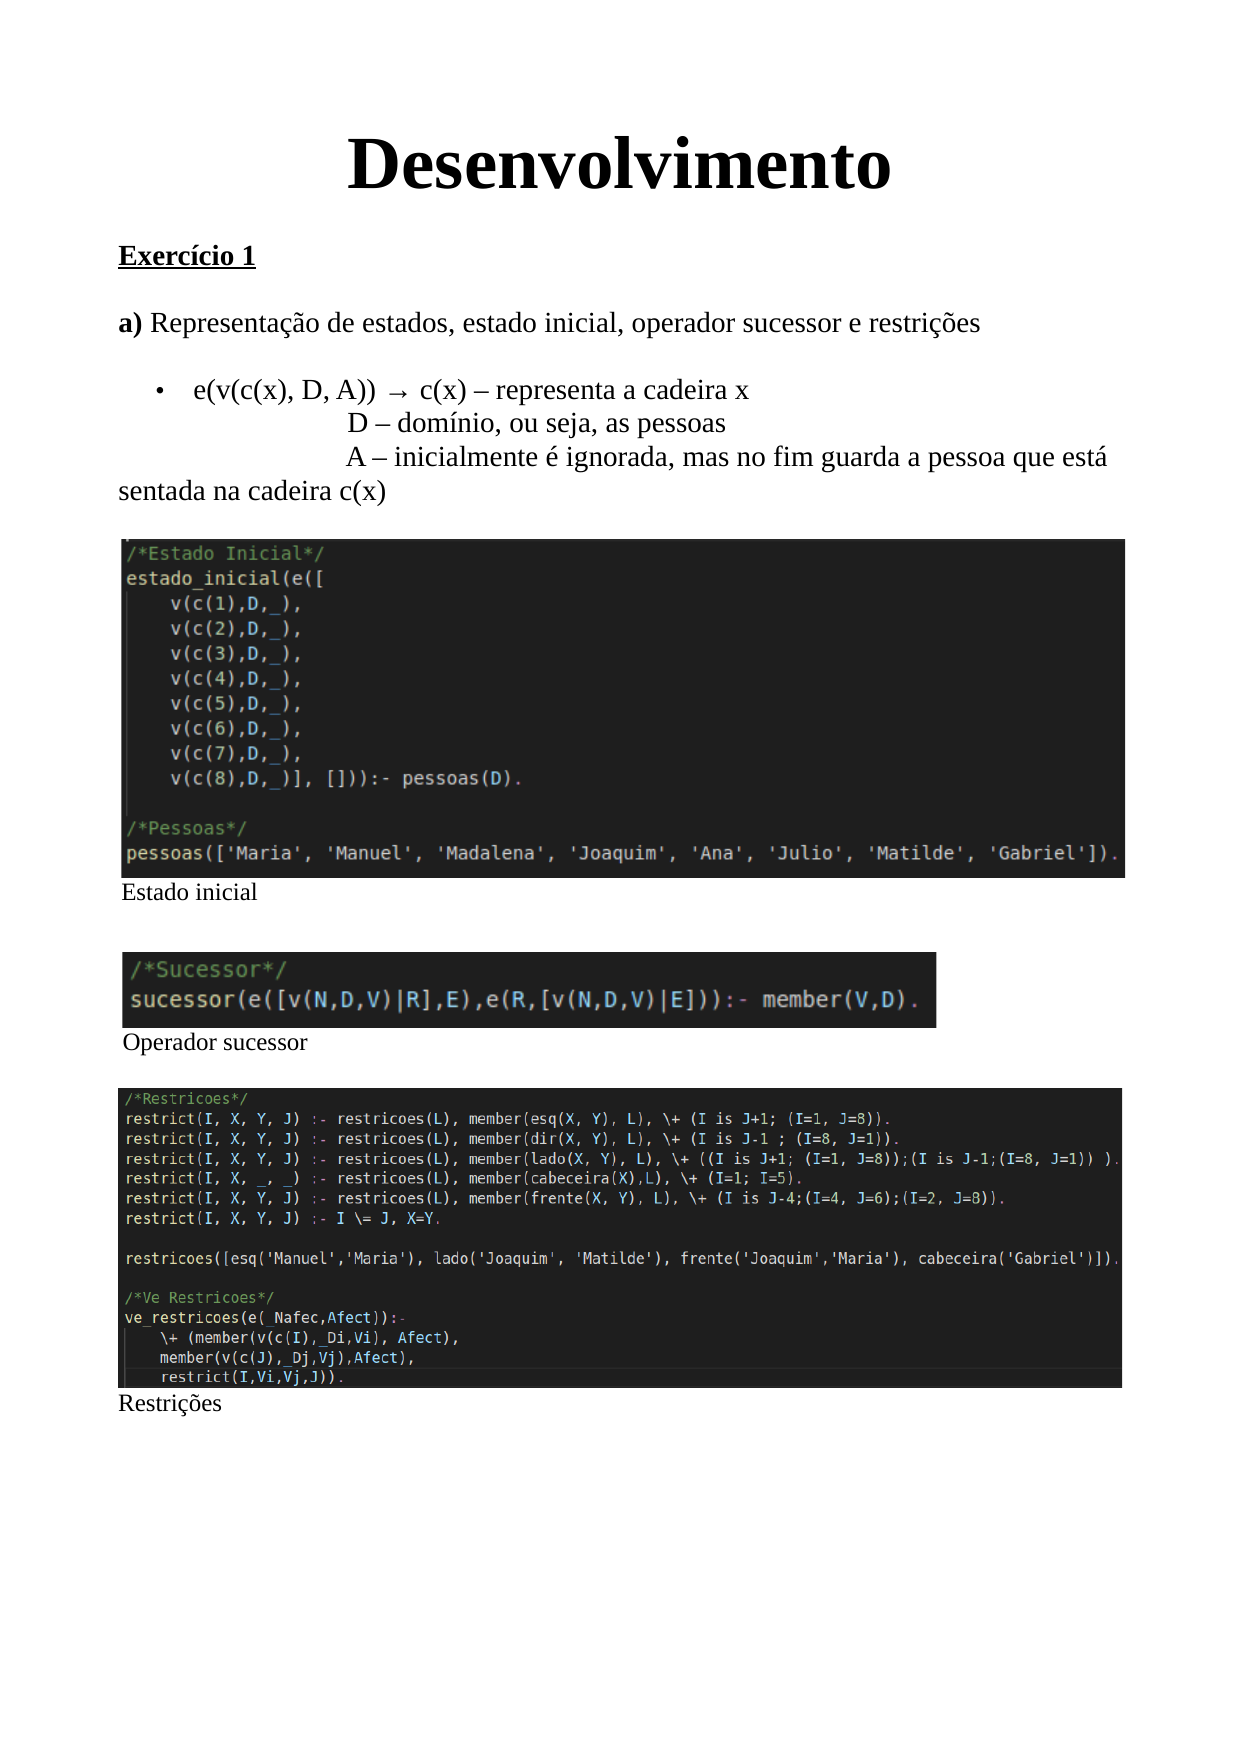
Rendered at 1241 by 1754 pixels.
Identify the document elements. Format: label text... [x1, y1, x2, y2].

text Desenvolvimento [118, 118, 1122, 204]
text D – domínio, ou seja, as pessoas [118, 406, 1122, 439]
picture [118, 1088, 1123, 1388]
list e(v(c(x), D, A)) → c(x) – representa a cadeira x [156, 372, 1122, 406]
text Exercício 1 [118, 238, 1122, 271]
picture [121, 539, 1126, 878]
picture [122, 952, 937, 1028]
text A – inicialmente é ignorada, mas no fim guarda a pessoa que está sentada na cadeira c(x) [118, 439, 1122, 506]
text a) Representação de estados, estado inicial, operador sucessor e restrições [118, 305, 1122, 338]
